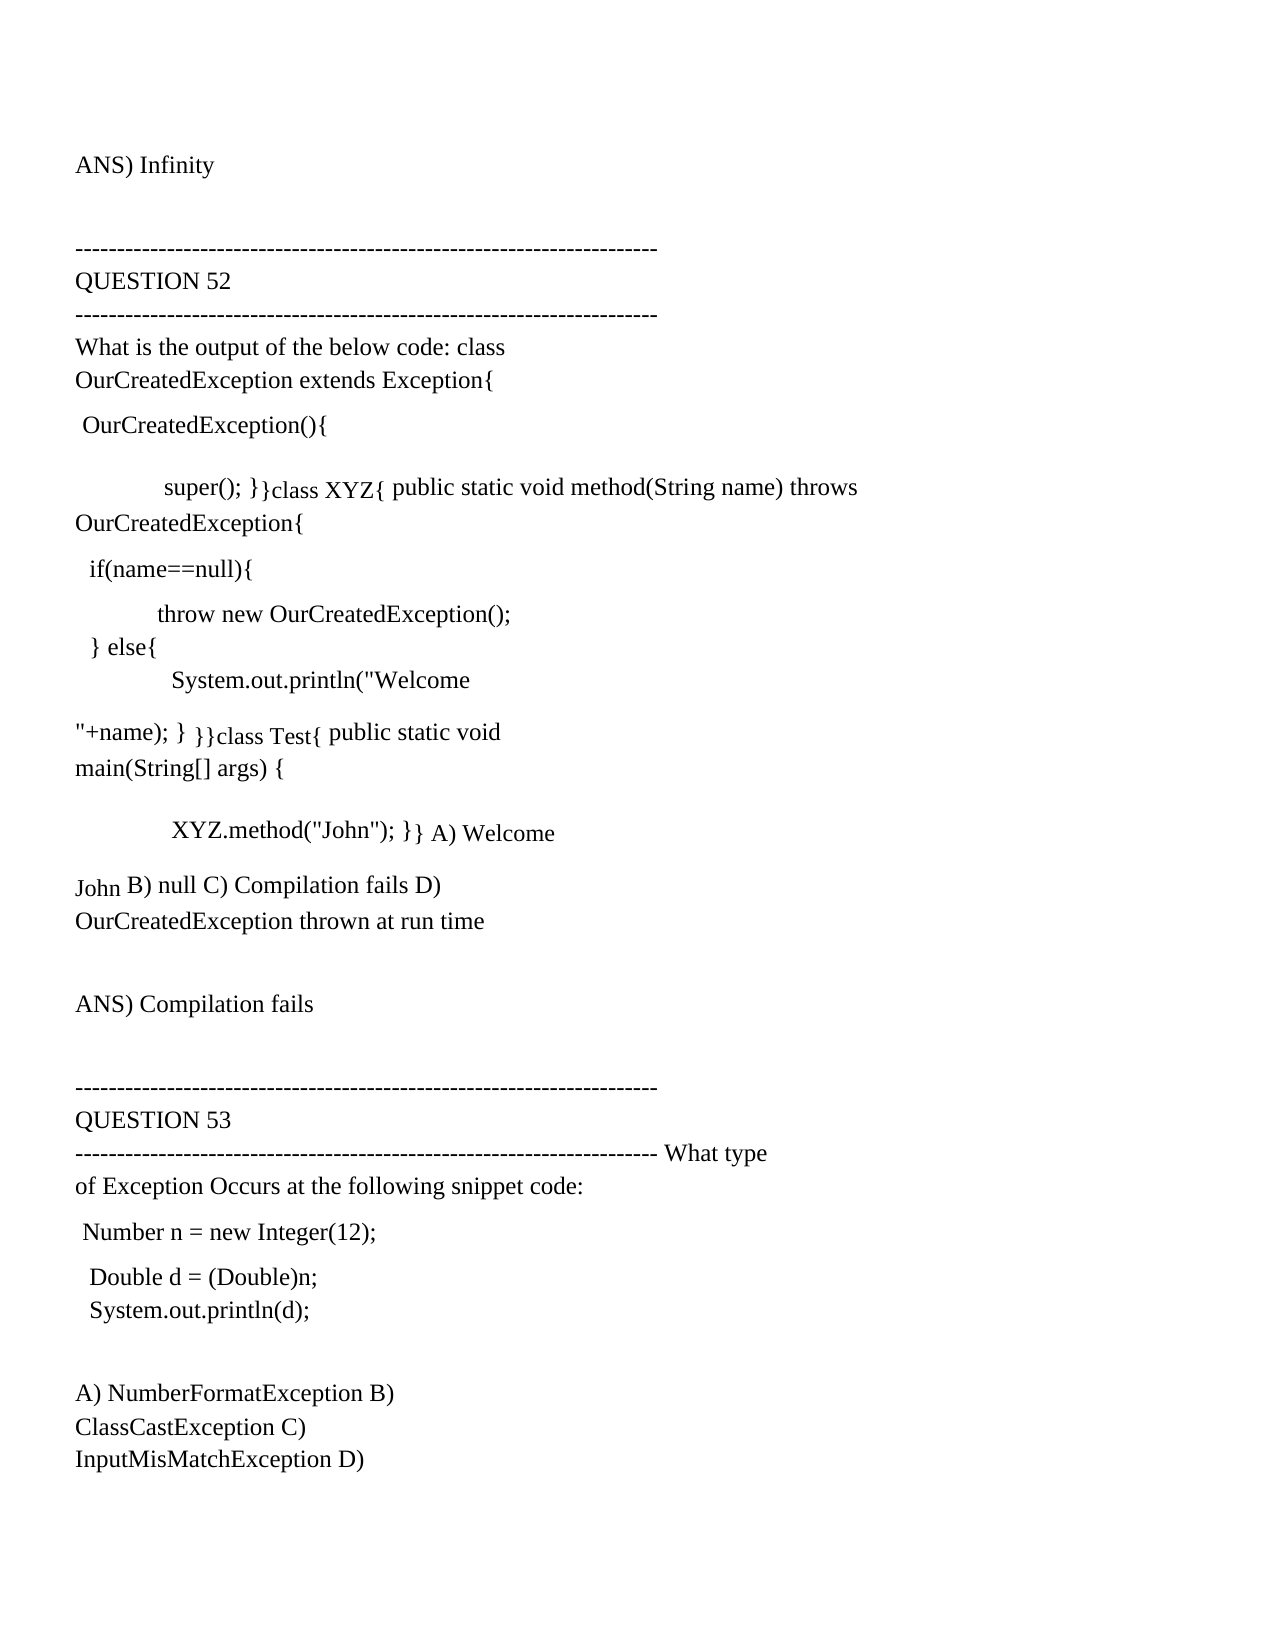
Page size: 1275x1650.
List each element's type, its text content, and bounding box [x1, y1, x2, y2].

text Number n = new Integer(12); [82, 1217, 438, 1246]
text ANS) Infinity [75, 150, 249, 179]
text ---------------------------------------------------------------------- QUESTION 53 ---------------------------------------------------------------------- What type of Exception Occurs at the following snippet code: [75, 1072, 783, 1200]
text OurCreatedException(){ [82, 411, 383, 439]
text A) NumberFormatException B) ClassCastException C) InputMisMatchException D) [75, 1378, 421, 1473]
text throw new OurCreatedException(); } else{ [89, 599, 517, 661]
text if(name==null){ [89, 554, 292, 583]
text super(); }}class XYZ{ public static void method(String name) throws OurCreatedException{ [75, 456, 879, 537]
text System.out.println("Welcome "+name); } }}class Test{ public static void main(String[] args) { [75, 665, 561, 782]
text Double d = (Double)n; System.out.println(d); [89, 1262, 369, 1324]
text ANS) Compilation fails [75, 989, 361, 1018]
text XYZ.method("John"); }} A) Welcome John B) null C) Compilation fails D) OurCreatedException thrown at run time [75, 799, 592, 935]
text ---------------------------------------------------------------------- QUESTION 52 ---------------------------------------------------------------------- What is the output of the below code: class OurCreatedException extends Exception{ [75, 233, 693, 394]
